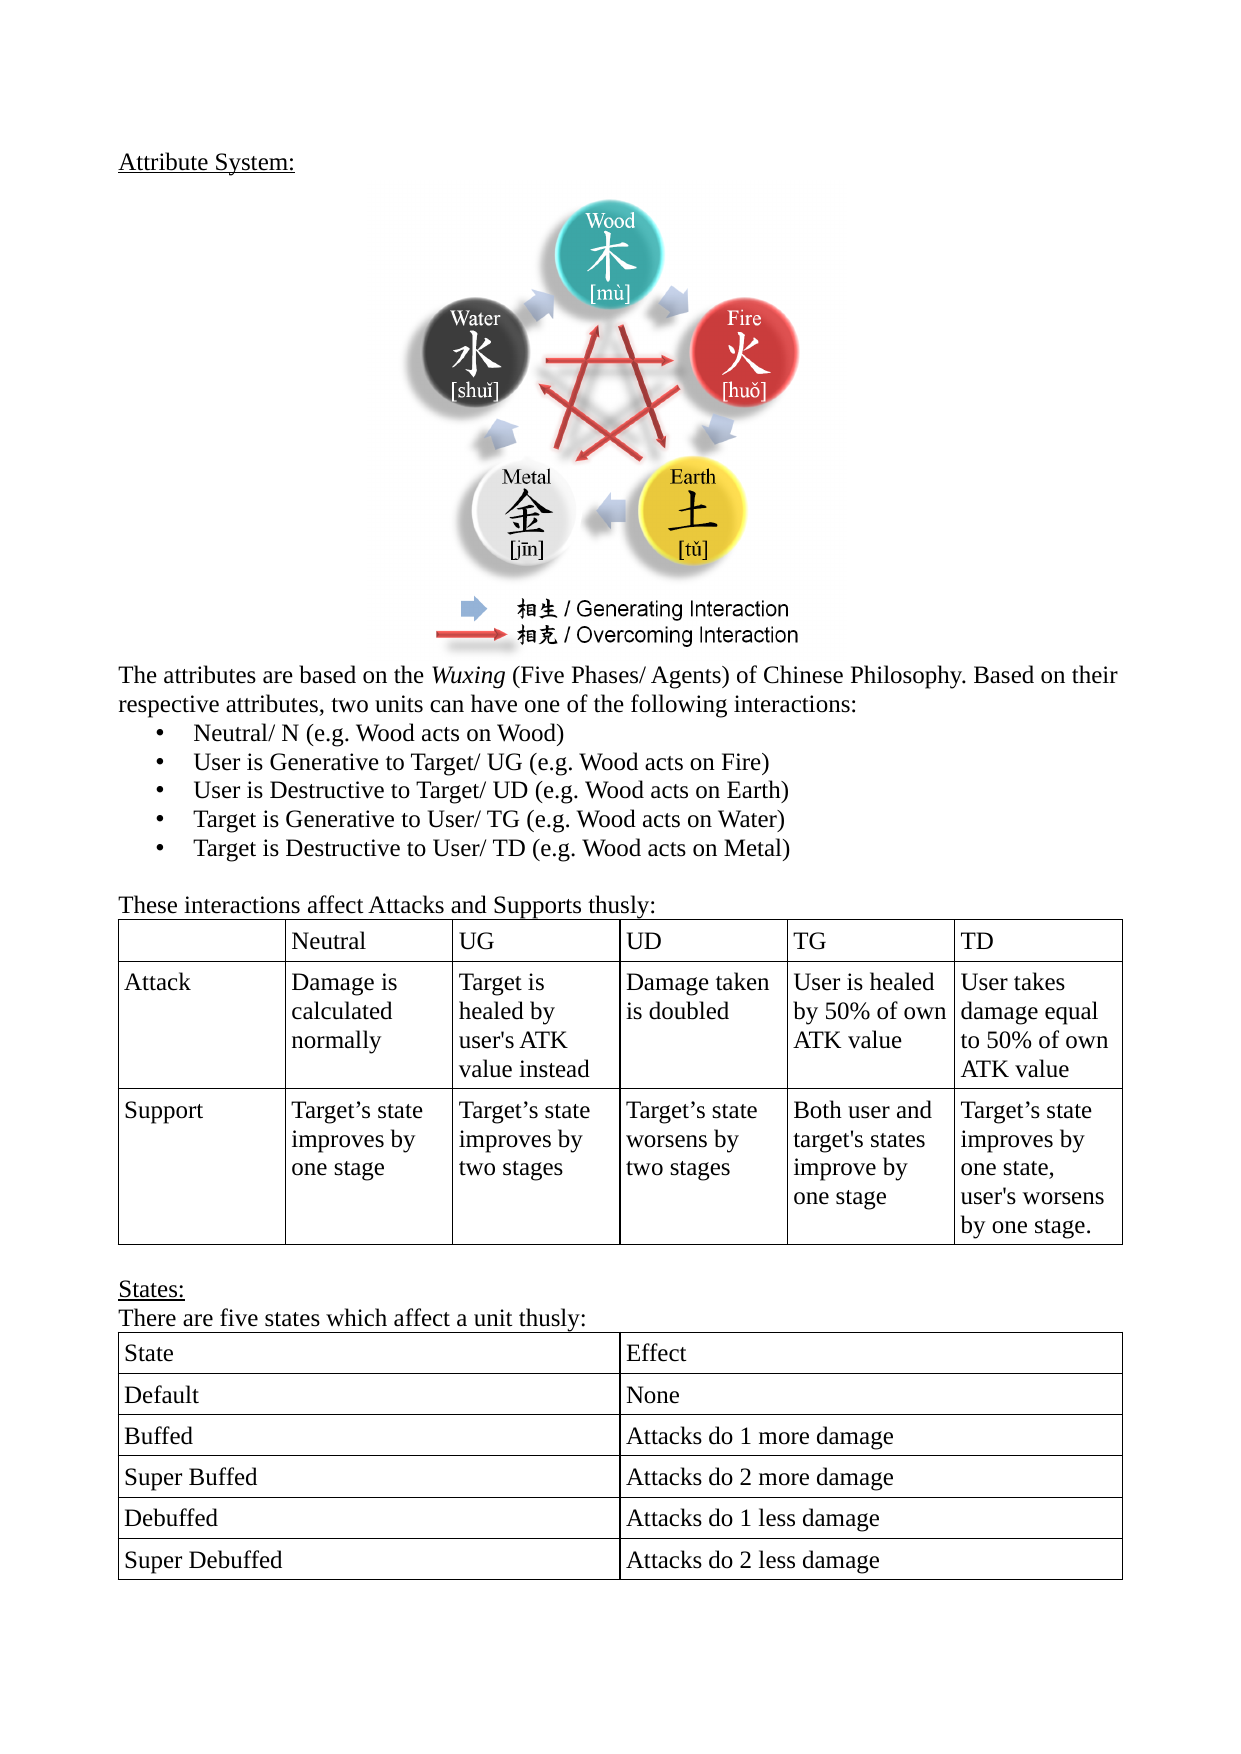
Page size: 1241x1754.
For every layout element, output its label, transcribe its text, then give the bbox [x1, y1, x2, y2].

table_cell Damage taken is doubled [621, 962, 787, 1088]
table_cell Attacks do 2 more damage [621, 1456, 1122, 1497]
list Target is Generative to User/ TG (e.g. Wood acts on Water) [156, 804, 1122, 833]
list Target is Destructive to User/ TD (e.g. Wood acts on Metal) [156, 833, 1122, 862]
list User is Destructive to Target/ UD (e.g. Wood acts on Earth) [156, 776, 1122, 804]
table_cell Target’s state worsens by two stages [621, 1089, 787, 1244]
table_header [119, 920, 285, 961]
table_header Neutral [286, 920, 452, 961]
table_cell Damage is calculated normally [286, 962, 452, 1088]
list Neutral/ N (e.g. Wood acts on Wood) [156, 718, 1122, 747]
table_header Effect [621, 1333, 1122, 1373]
text States: [118, 1274, 1122, 1303]
table_cell Target’s state improves by one stage [286, 1089, 452, 1244]
table_cell Buffed [119, 1415, 619, 1455]
table_header TG [788, 920, 954, 961]
table_cell Debuffed [119, 1498, 619, 1538]
table_cell Default [119, 1374, 619, 1414]
table_header TD [955, 920, 1122, 961]
text There are five states which affect a unit thusly: [118, 1303, 1122, 1332]
text The attributes are based on the Wuxing (Five Phases/ Agents) of Chinese Philosophy. Based on their respective attributes, two units can have one of the following interactions: [118, 176, 1122, 718]
list User is Generative to Target/ UG (e.g. Wood acts on Fire) [156, 747, 1122, 776]
table_cell Target is healed by user's ATK value instead [453, 962, 619, 1088]
table_cell Support [119, 1089, 285, 1244]
table_cell Attack [119, 962, 285, 1088]
table_cell Attacks do 1 less damage [621, 1498, 1122, 1538]
table_cell Target’s state improves by two stages [453, 1089, 619, 1244]
text These interactions affect Attacks and Supports thusly: [118, 891, 1122, 919]
table_cell Attacks do 1 more damage [621, 1415, 1122, 1455]
table_cell None [621, 1374, 1122, 1414]
table_cell User takes damage equal to 50% of own ATK value [955, 962, 1122, 1088]
table_cell Super Buffed [119, 1456, 619, 1497]
table_header UG [453, 920, 619, 961]
table_cell Attacks do 2 less damage [621, 1539, 1122, 1579]
table_cell Target’s state improves by one state, user's worsens by one stage. [955, 1089, 1122, 1244]
table_header UD [621, 920, 787, 961]
picture [367, 180, 848, 661]
table_cell User is healed by 50% of own ATK value [788, 962, 954, 1088]
table_header State [119, 1333, 619, 1373]
table_cell Super Debuffed [119, 1539, 619, 1579]
text Attribute System: [118, 147, 1122, 176]
table_cell Both user and target's states improve by one stage [788, 1089, 954, 1244]
